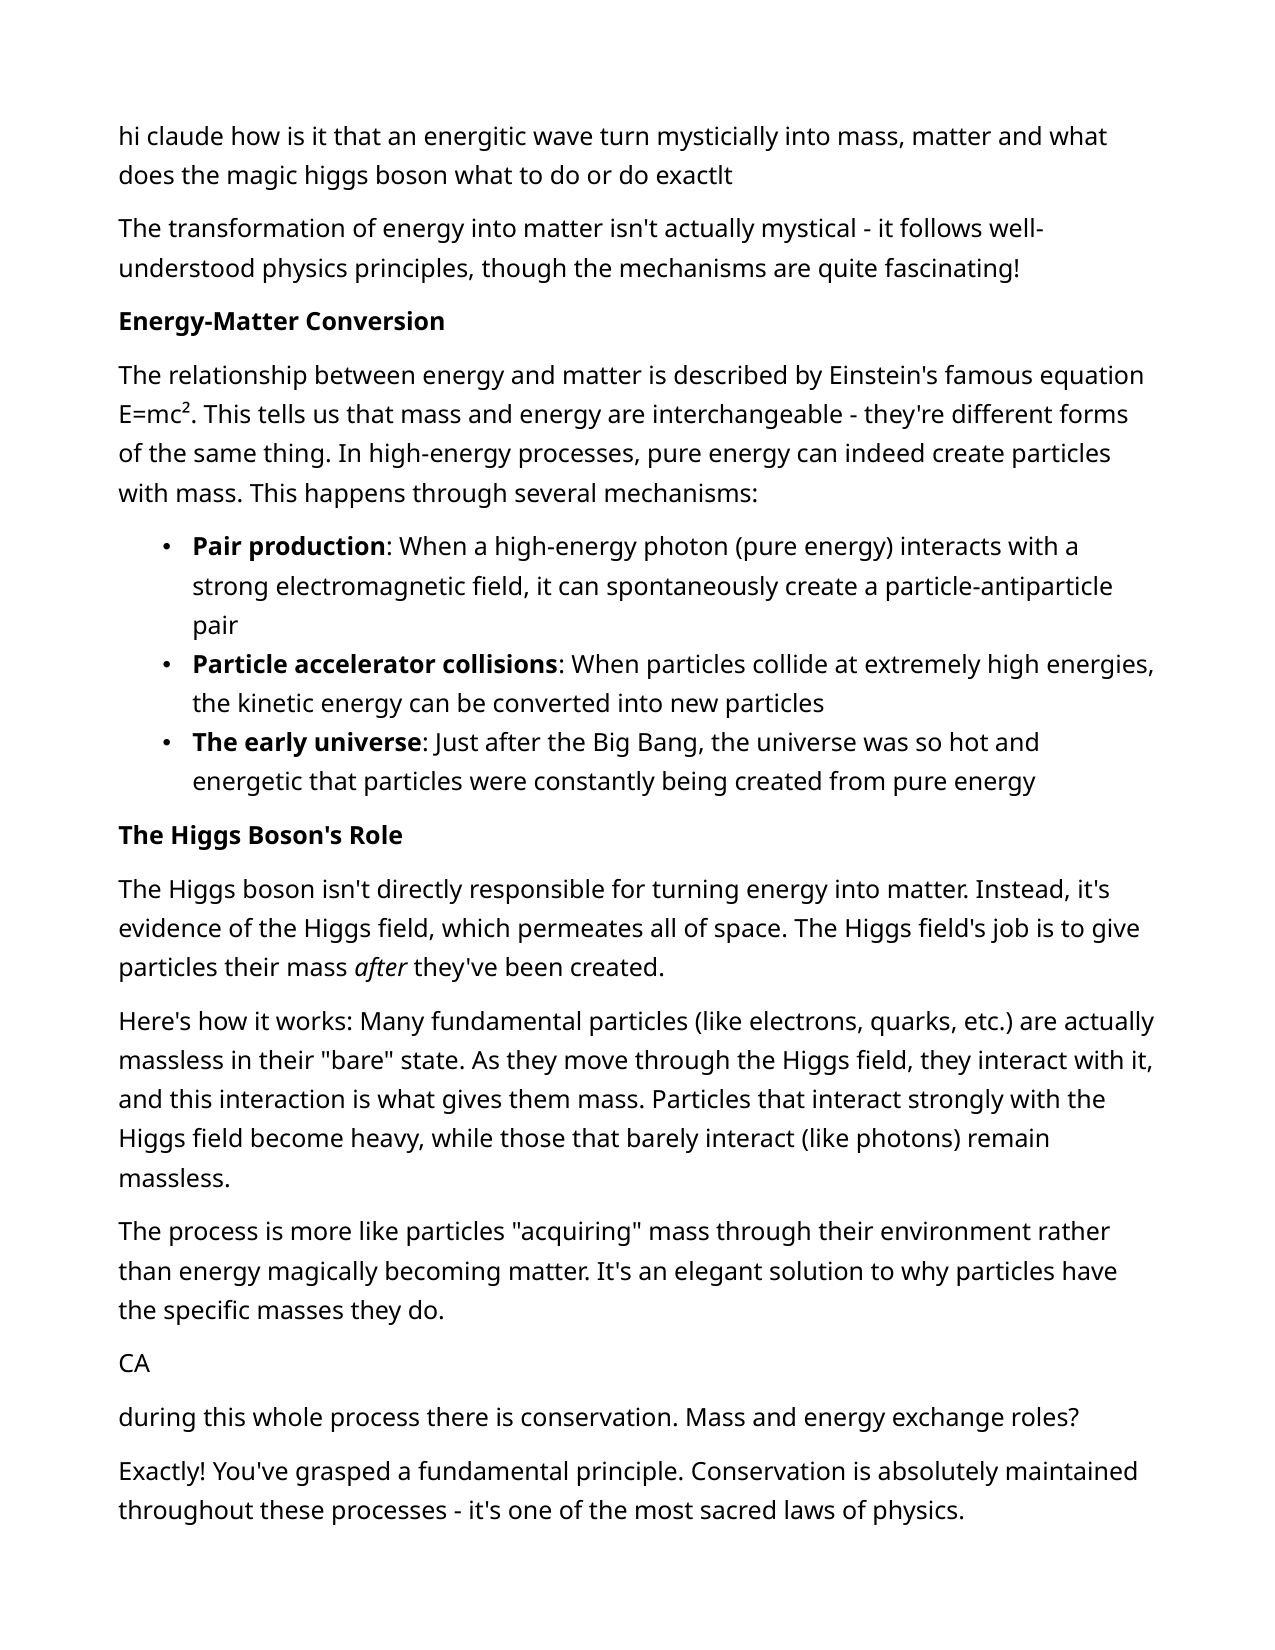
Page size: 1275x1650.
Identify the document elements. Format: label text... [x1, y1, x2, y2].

text Energy-Matter Conversion [118, 304, 1157, 338]
text during this whole process there is conservation. Mass and energy exchange roles? [118, 1400, 1157, 1434]
text The Higgs Boson's Role [118, 818, 1157, 852]
text CA [118, 1346, 1157, 1380]
list Pair production: When a high-energy photon (pure energy) interacts with a strong electromagnetic field, it can spontaneously create a particle-antiparticle pair [162, 529, 1157, 641]
text The Higgs boson isn't directly responsible for turning energy into matter. Instead, it's evidence of the Higgs field, which permeates all of space. The Higgs field's job is to give particles their mass after they've been created. [118, 871, 1157, 984]
text The transformation of energy into matter isn't actually mystical - it follows well-understood physics principles, though the mechanisms are quite fascinating! [118, 211, 1157, 284]
list Particle accelerator collisions: When particles collide at extremely high energies, the kinetic energy can be converted into new particles [162, 646, 1157, 720]
text Here's how it works: Many fundamental particles (like electrons, quarks, etc.) are actually massless in their "bare" state. As they move through the Higgs field, they interact with it, and this interaction is what gives them mass. Particles that interact strongly with the Higgs field become heavy, while those that barely interact (like photons) remain massless. [118, 1003, 1157, 1194]
text hi claude how is it that an energitic wave turn mysticially into mass, matter and what does the magic higgs boson what to do or do exactlt [118, 118, 1157, 191]
text Exactly! You've grasped a fundamental principle. Conservation is absolutely maintained throughout these processes - it's one of the most sacred laws of physics. [118, 1453, 1157, 1527]
list The early universe: Just after the Big Bang, the universe was so hot and energetic that particles were constantly being created from pure energy [162, 725, 1157, 798]
text The process is more like particles "acquiring" mass through their environment rather than energy magically becoming matter. It's an elegant solution to why particles have the specific masses they do. [118, 1214, 1157, 1326]
text The relationship between energy and matter is described by Einstein's famous equation E=mc². This tells us that mass and energy are interchangeable - they're different forms of the same thing. In high-energy processes, pure energy can indeed create particles with mass. This happens through several mechanisms: [118, 358, 1157, 509]
